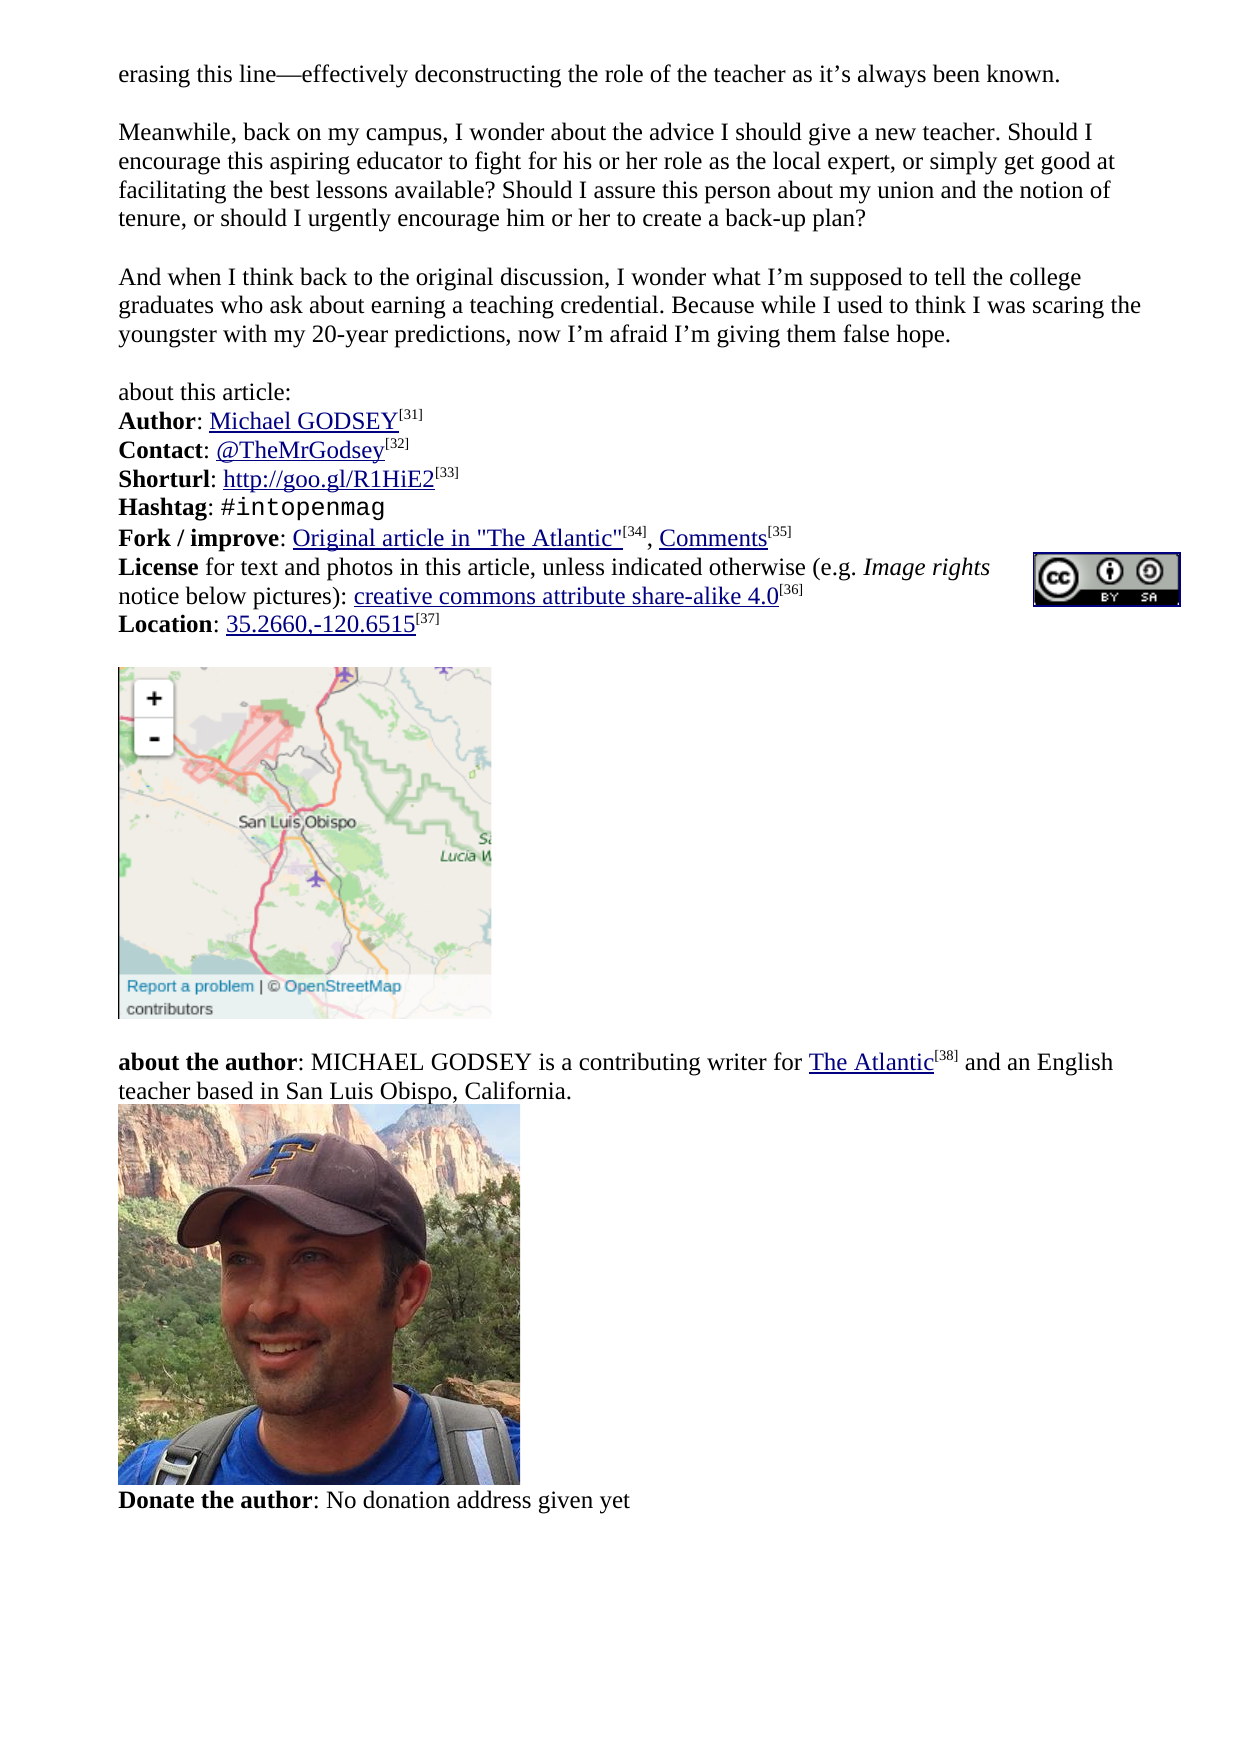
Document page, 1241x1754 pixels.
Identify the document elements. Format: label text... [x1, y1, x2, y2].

text about the author: MICHAEL GODSEY is a contributing writer for The Atlantic and an English teacher based in San Luis Obispo, California. Donate the author: No donation address given yet [118, 668, 1181, 1514]
picture [118, 667, 492, 1019]
text about this article: Author: Michael GODSEY Contact: @TheMrGodsey Shorturl: http://goo.gl/R1HiE2 Hashtag: #intopenmag Fork / improve: Original article in "The Atlantic", Comments License for text and photos in this article, unless indicated otherwise (e.g. Image rights notice below pictures): creative commons attribute share-alike 4.0 Location: 35.2660,-120.6515 [118, 377, 1181, 638]
picture [1034, 554, 1179, 605]
text And when I think back to the original discussion, I wonder what I’m supposed to tell the college graduates who ask about earning a teaching credential. Because while I used to think I was scaring the youngster with my 20-year predictions, now I’m afraid I’m giving them false hope. [118, 262, 1181, 348]
text Meanwhile, back on my campus, I wonder about the advice I should give a new teacher. Should I encourage this aspiring educator to fight for his or her role as the local expert, or simply get good at facilitating the best lessons available? Should I assure this person about my union and the notion of tenure, or should I urgently encourage him or her to create a back-up plan? [118, 117, 1181, 232]
picture [118, 1104, 521, 1485]
text erasing this line—effectively deconstructing the role of the teacher as it’s always been known. [118, 59, 1181, 88]
